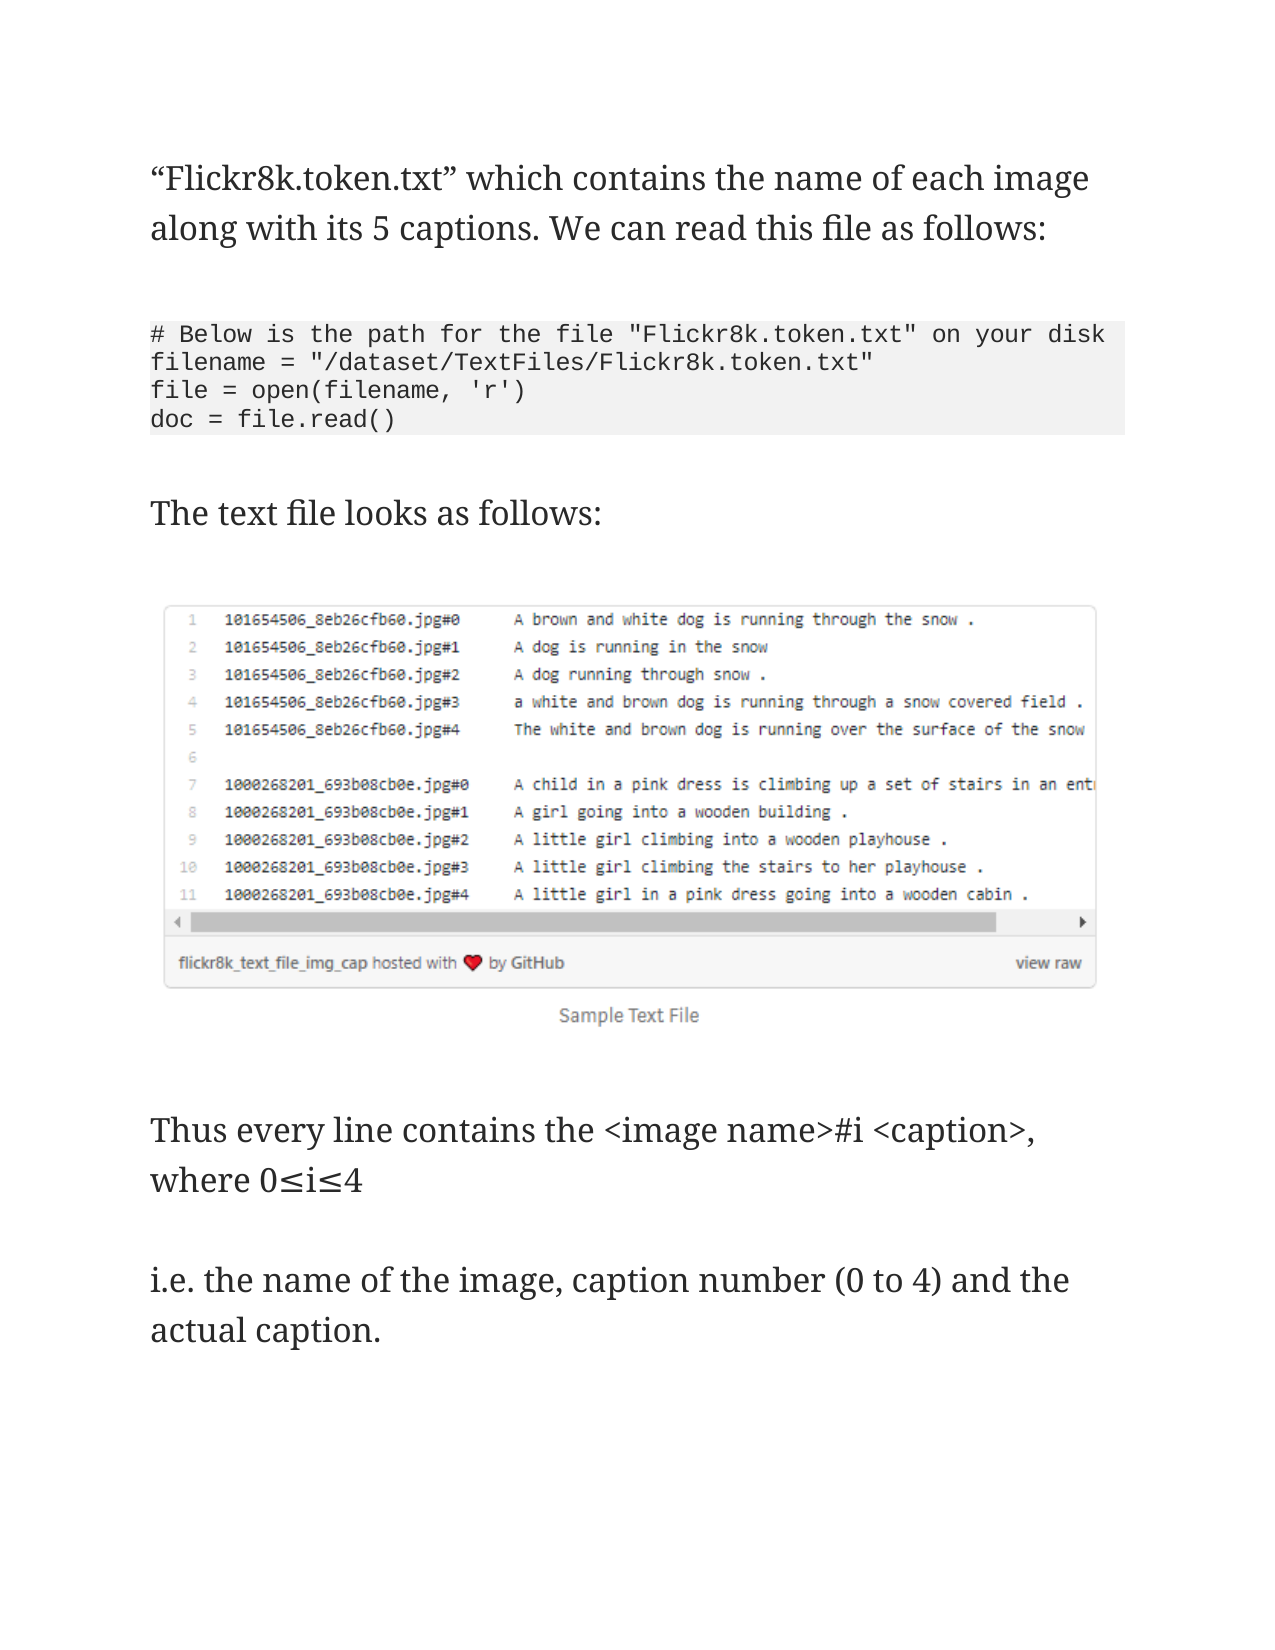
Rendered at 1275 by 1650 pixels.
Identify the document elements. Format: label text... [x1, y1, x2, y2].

text Thus every line contains the <image name>#i <caption>, where 0≤i≤4 [150, 1102, 1125, 1202]
text The text file looks as follows: [150, 485, 1125, 535]
text i.e. the name of the image, caption number (0 to 4) and the actual caption. [150, 1252, 1125, 1352]
text “Flickr8k.token.txt” which contains the name of each image along with its 5 captions. We can read this file as follows: [150, 150, 1125, 250]
text # Below is the path for the file "Flickr8k.token.txt" on your disk filename = "/dataset/TextFiles/Flickr8k.token.txt" file = open(filename, 'r') doc = file.read() [150, 321, 1125, 435]
